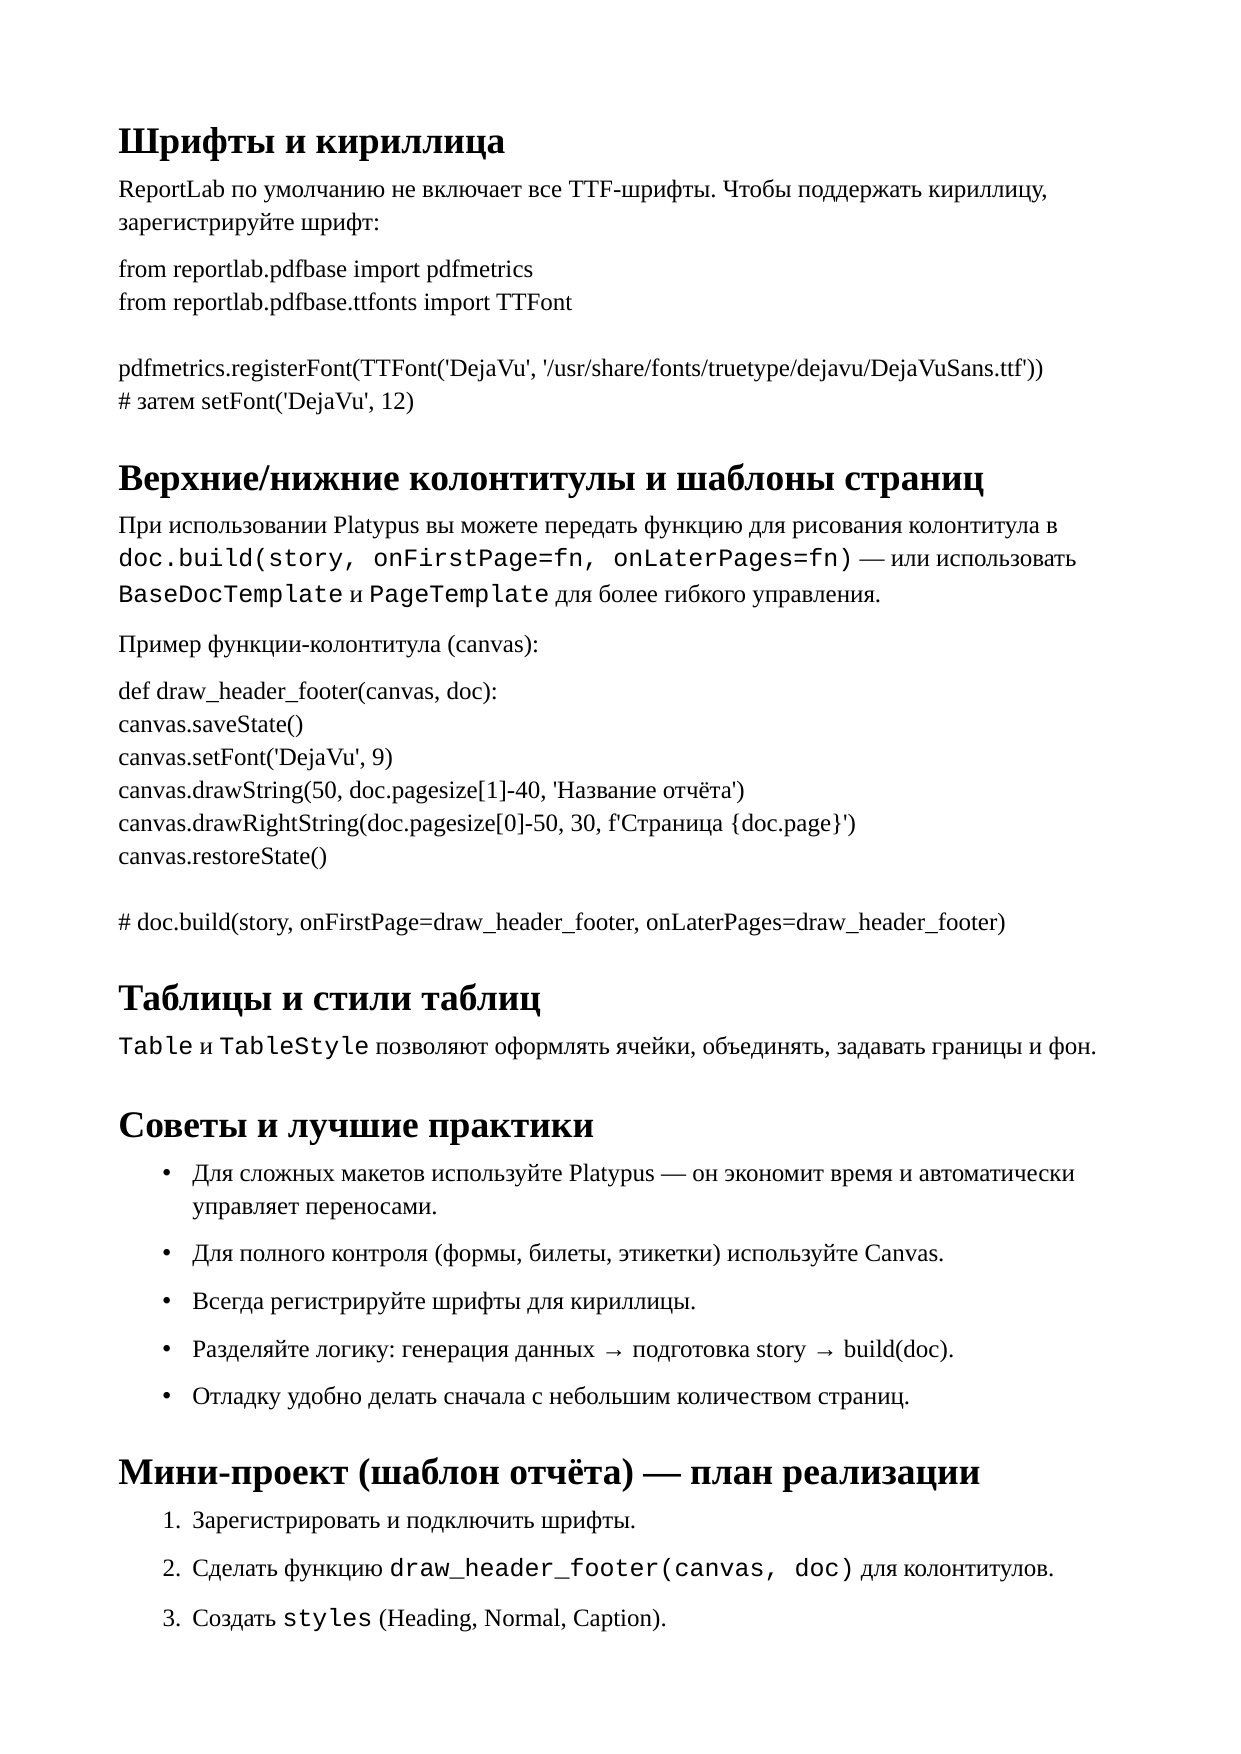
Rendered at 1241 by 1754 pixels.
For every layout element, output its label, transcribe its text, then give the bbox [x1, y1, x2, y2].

text ReportLab по умолчанию не включает все TTF-шрифты. Чтобы поддержать кириллицу, зарегистрируйте шрифт: [118, 174, 1122, 236]
text # doc.build(story, onFirstPage=draw_header_footer, onLaterPages=draw_header_footer) [118, 907, 1122, 936]
list Для полного контроля (формы, билеты, этикетки) используйте Canvas. [162, 1238, 1122, 1267]
subtitle Советы и лучшие практики [118, 1102, 1122, 1145]
list Создать styles (Heading, Normal, Caption). [162, 1603, 1122, 1634]
text pdfmetrics.registerFont(TTFont('DejaVu', '/usr/share/fonts/truetype/dejavu/DejaVuSans.ttf')) [118, 353, 1122, 382]
subtitle Верхние/нижние колонтитулы и шаблоны страниц [118, 455, 1122, 498]
text canvas.setFont('DejaVu', 9) [118, 742, 1122, 771]
subtitle Шрифты и кириллица [118, 118, 1122, 161]
list Сделать функцию draw_header_footer(canvas, doc) для колонтитулов. [162, 1553, 1122, 1584]
text Table и TableStyle позволяют оформлять ячейки, объединять, задавать границы и фон. [118, 1031, 1122, 1062]
text canvas.saveState() [118, 709, 1122, 738]
text from reportlab.pdfbase.ttfonts import TTFont [118, 287, 1122, 316]
list Отладку удобно делать сначала с небольшим количеством страниц. [162, 1381, 1122, 1410]
list Для сложных макетов используйте Platypus — он экономит время и автоматически управляет переносами. [162, 1158, 1122, 1220]
text # затем setFont('DejaVu', 12) [118, 386, 1122, 415]
subtitle Таблицы и стили таблиц [118, 976, 1122, 1019]
text def draw_header_footer(canvas, doc): [118, 676, 1122, 705]
text canvas.drawRightString(doc.pagesize[0]-50, 30, f'Страница {doc.page}') [118, 808, 1122, 837]
text canvas.restoreState() [118, 841, 1122, 870]
subtitle Мини-проект (шаблон отчёта) — план реализации [118, 1450, 1122, 1493]
list Всегда регистрируйте шрифты для кириллицы. [162, 1286, 1122, 1315]
text Пример функции-колонтитула (canvas): [118, 629, 1122, 657]
text canvas.drawString(50, doc.pagesize[1]-40, 'Название отчёта') [118, 775, 1122, 804]
text from reportlab.pdfbase import pdfmetrics [118, 254, 1122, 283]
text При использовании Platypus вы можете передать функцию для рисования колонтитула в doc.build(story, onFirstPage=fn, onLaterPages=fn) — или использовать BaseDocTemplate и PageTemplate для более гибкого управления. [118, 511, 1122, 609]
list Зарегистрировать и подключить шрифты. [162, 1505, 1122, 1534]
list Разделяйте логику: генерация данных → подготовка story → build(doc). [162, 1334, 1122, 1362]
